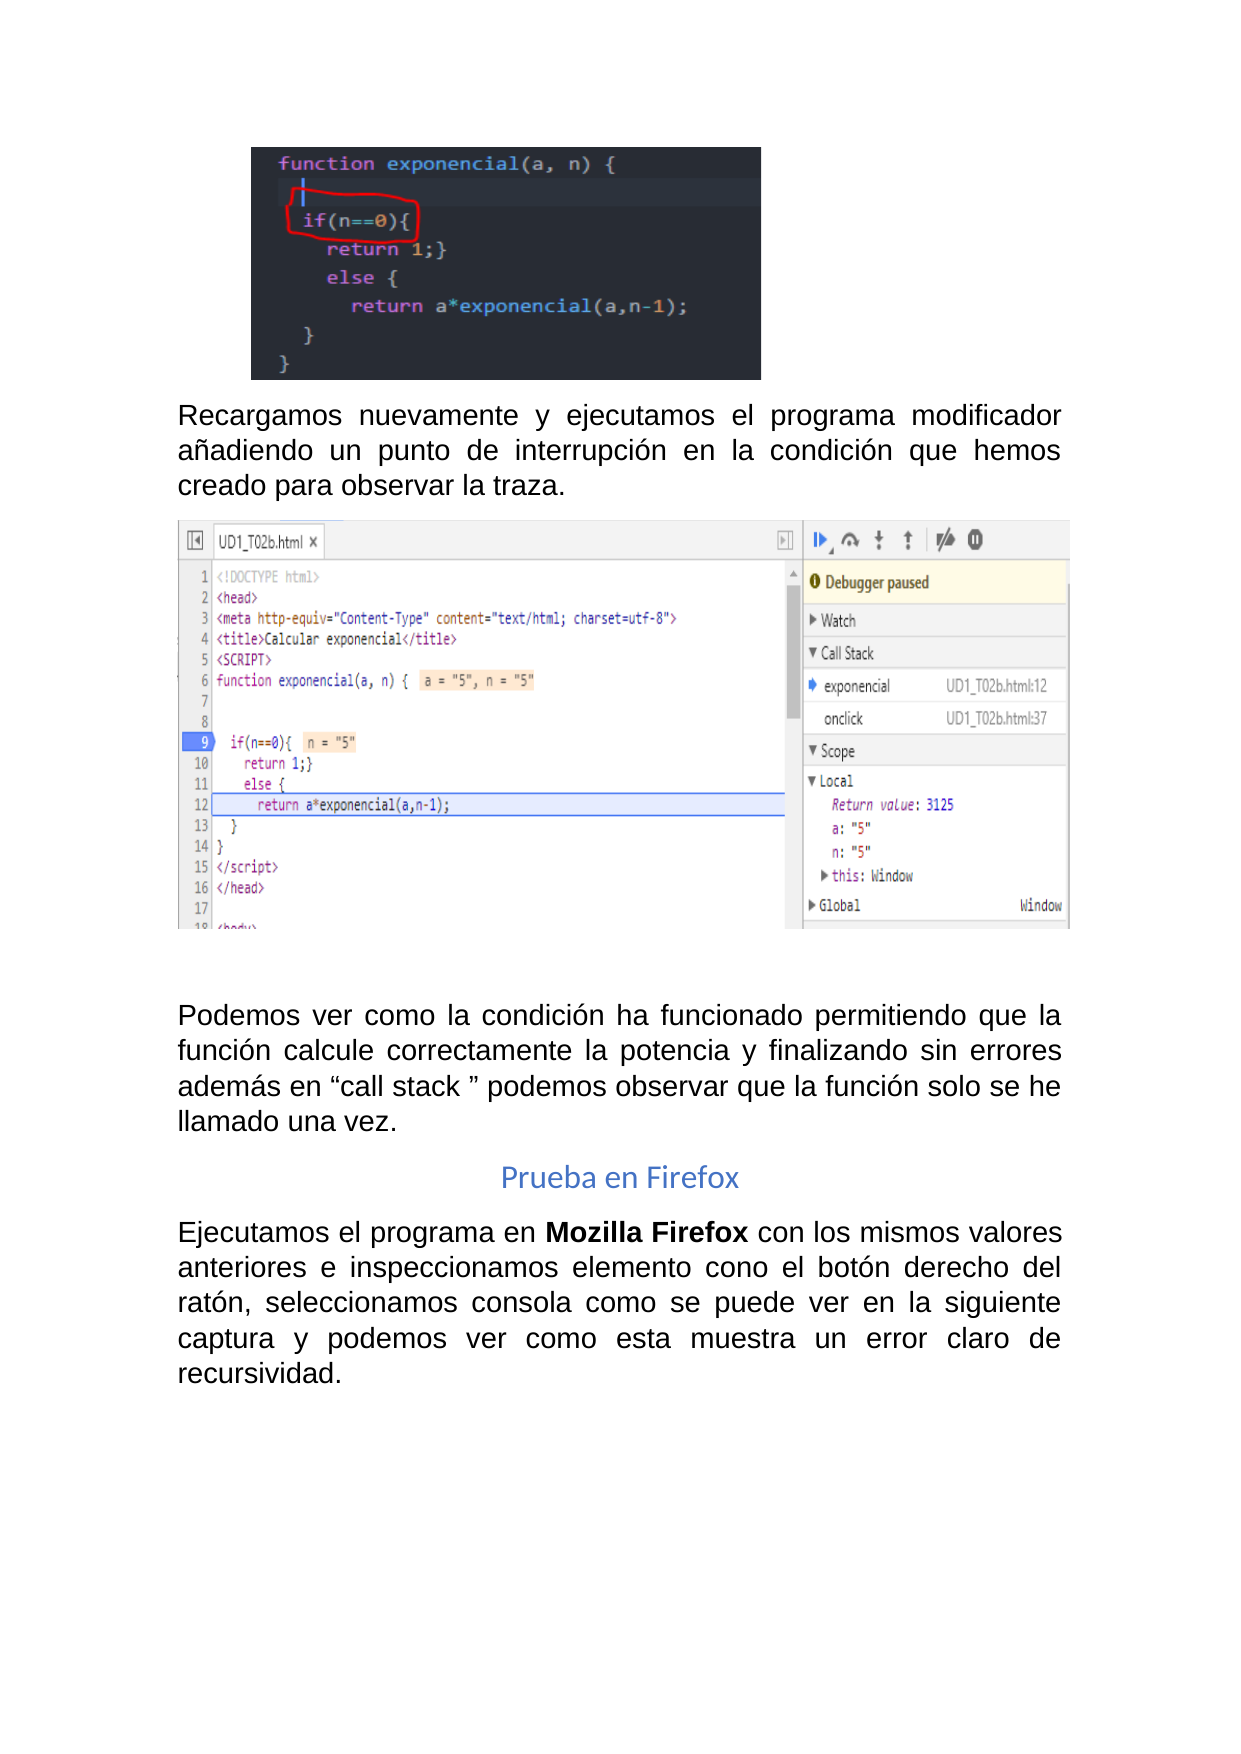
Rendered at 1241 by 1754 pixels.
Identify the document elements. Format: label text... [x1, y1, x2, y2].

text Podemos ver como la condición ha funcionado permitiendo que la función calcule correctamente la potencia y finalizando sin errores además en “call stack ” podemos observar que la función solo se he llamado una vez. [177, 998, 1063, 1137]
text Recargamos nuevamente y ejecutamos el programa modificador añadiendo un punto de interrupción en la condición que hemos creado para observar la traza. [177, 398, 1063, 502]
text Prueba en Firefox [177, 1156, 1063, 1196]
text Ejecutamos el programa en Mozilla Firefox con los mismos valores anteriores e inspeccionamos elemento cono el botón derecho del ratón, seleccionamos consola como se puede ver en la siguiente captura y podemos ver como esta muestra un error claro de recursividad. [177, 1215, 1063, 1389]
